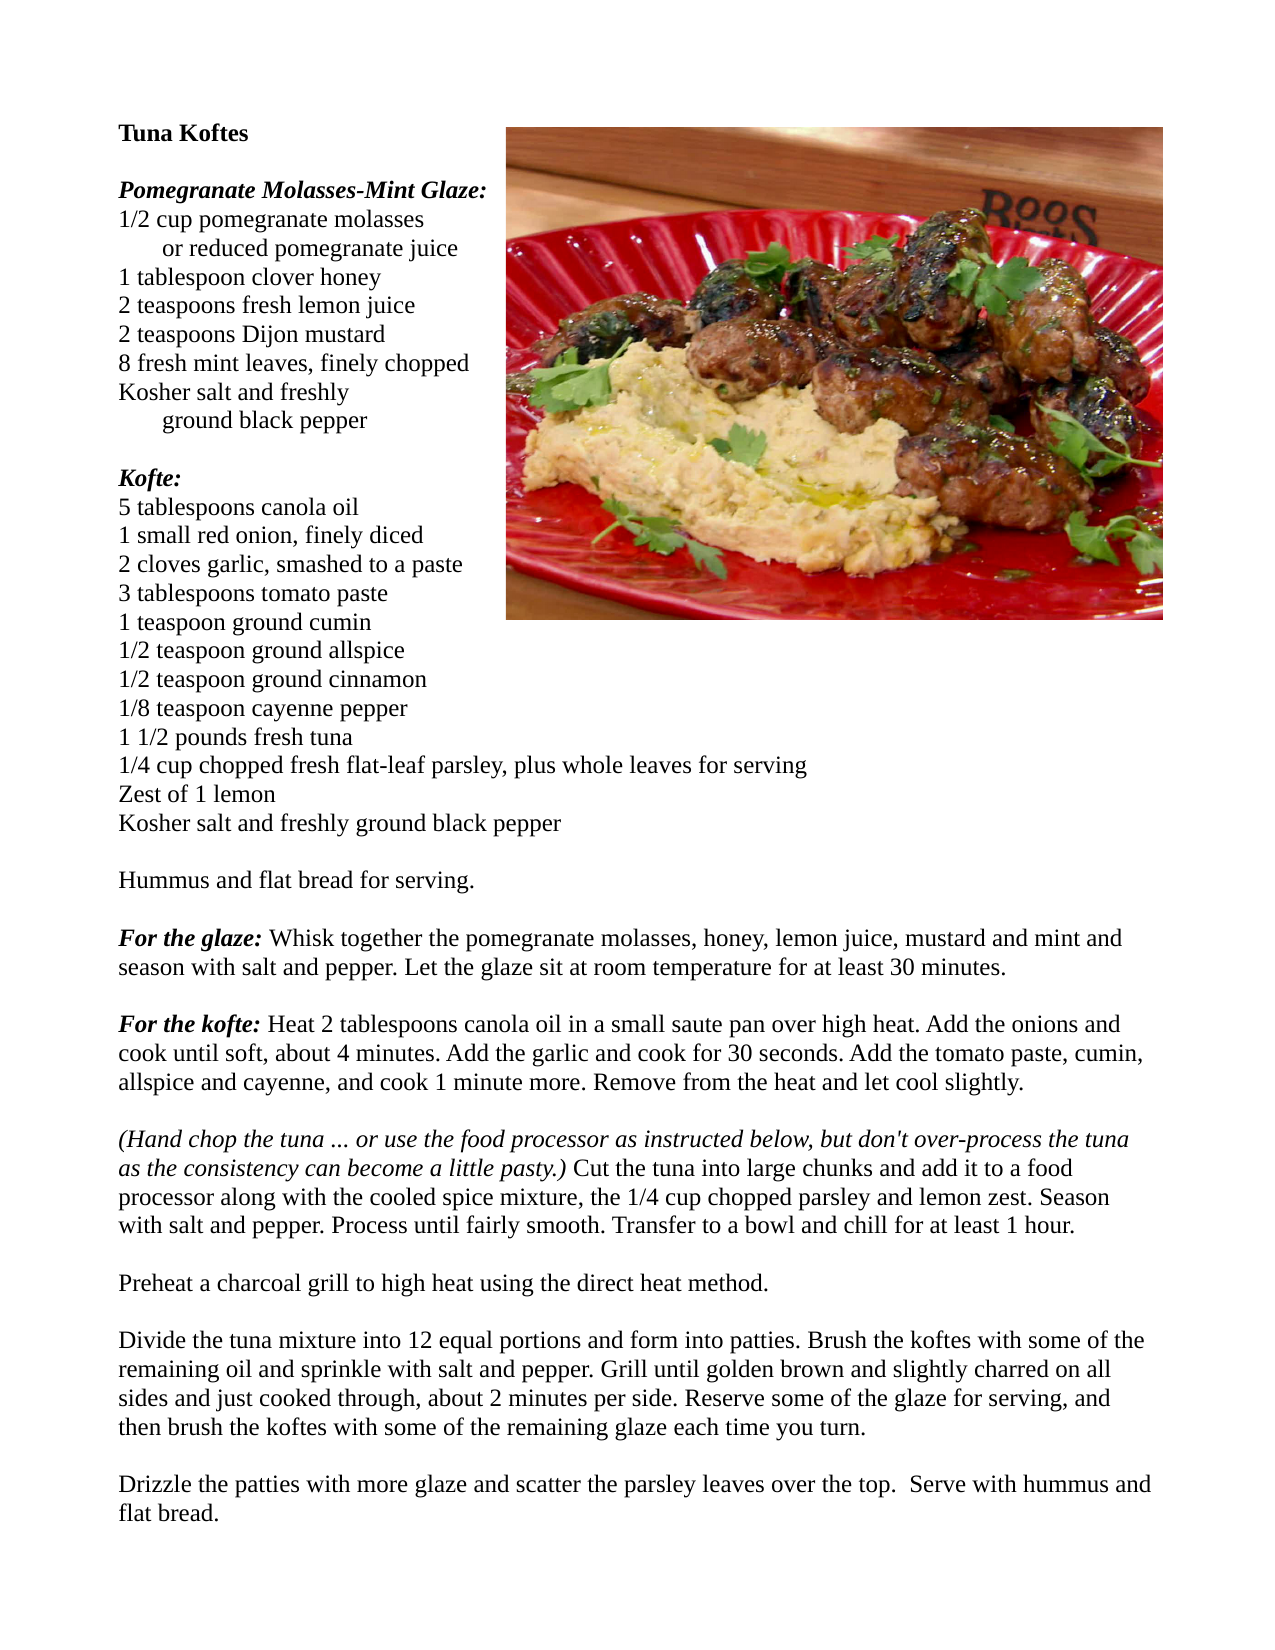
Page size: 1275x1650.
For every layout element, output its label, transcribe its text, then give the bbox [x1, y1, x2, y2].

text 1 teaspoon ground cumin [118, 607, 1157, 636]
text 2 cloves garlic, smashed to a paste [118, 549, 505, 578]
text For the glaze: Whisk together the pomegranate molasses, honey, lemon juice, mustard and mint and season with salt and pepper. Let the glaze sit at room temperature for at least 30 minutes. [118, 923, 1157, 981]
text Pomegranate Molasses-Mint Glaze: [118, 176, 505, 204]
text For the kofte: Heat 2 tablespoons canola oil in a small saute pan over high heat. Add the onions and cook until soft, about 4 minutes. Add the garlic and cook for 30 seconds. Add the tomato paste, cumin, allspice and cayenne, and cook 1 minute more. Remove from the heat and let cool slightly. [118, 1009, 1157, 1096]
text 1/2 teaspoon ground cinnamon [118, 664, 1157, 693]
text Drizzle the patties with more glaze and scatter the parsley leaves over the top. Serve with hummus and flat bread. [118, 1469, 1157, 1527]
text Tuna Koftes [118, 118, 1157, 147]
text Divide the tuna mixture into 12 equal portions and form into patties. Brush the koftes with some of the remaining oil and sprinkle with salt and pepper. Grill until golden brown and slightly charred on all sides and just cooked through, about 2 minutes per side. Reserve some of the glaze for serving, and then brush the koftes with some of the remaining glaze each time you turn. [118, 1326, 1157, 1441]
text (Hand chop the tuna ... or use the food processor as instructed below, but don't over-process the tuna as the consistency can become a little pasty.) Cut the tuna into large chunks and add it to a food processor along with the cooled spice mixture, the 1/4 cup chopped parsley and lemon zest. Season with salt and pepper. Process until fairly smooth. Transfer to a bowl and chill for at least 1 hour. [118, 1124, 1157, 1239]
text 1 tablespoon clover honey [118, 262, 505, 291]
picture [505, 127, 1163, 620]
text 1/4 cup chopped fresh flat-leaf parsley, plus whole leaves for serving [118, 751, 1157, 779]
text ground black pepper [118, 406, 505, 434]
text 2 teaspoons fresh lemon juice [118, 291, 505, 319]
text 1 1/2 pounds fresh tuna [118, 722, 1157, 751]
text 1/2 teaspoon ground allspice [118, 636, 1157, 664]
text Kofte: [118, 463, 505, 492]
text Hummus and flat bread for serving. [118, 866, 1157, 894]
text Zest of 1 lemon [118, 779, 1157, 808]
text 2 teaspoons Dijon mustard [118, 319, 505, 348]
text or reduced pomegranate juice [118, 233, 505, 262]
text 3 tablespoons tomato paste [118, 578, 505, 607]
text Preheat a charcoal grill to high heat using the direct heat method. [118, 1268, 1157, 1297]
text Kosher salt and freshly [118, 377, 505, 406]
text 1/2 cup pomegranate molasses [118, 204, 505, 233]
text 8 fresh mint leaves, finely chopped [118, 348, 505, 377]
text 5 tablespoons canola oil [118, 492, 505, 521]
text 1/8 teaspoon cayenne pepper [118, 693, 1157, 722]
text Kosher salt and freshly ground black pepper [118, 808, 1157, 837]
text 1 small red onion, finely diced [118, 521, 505, 549]
